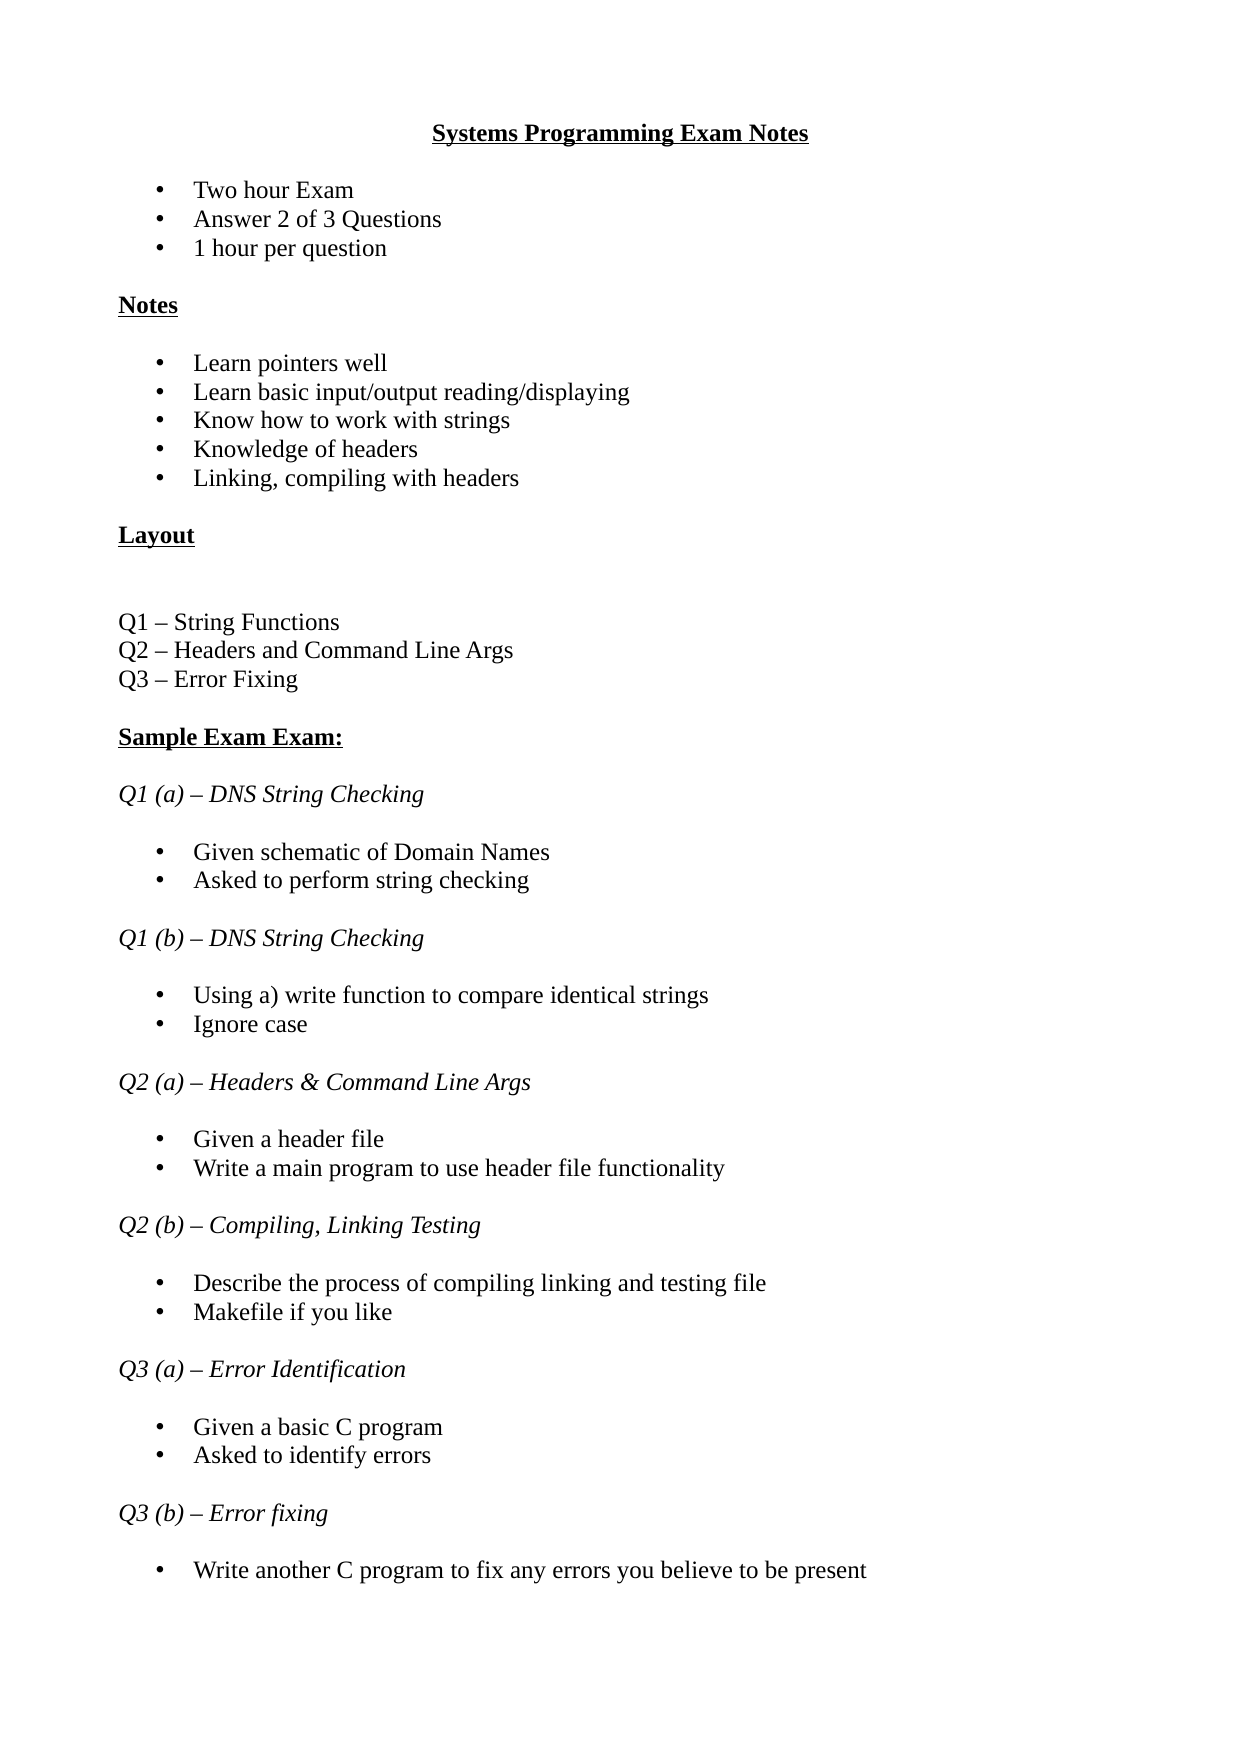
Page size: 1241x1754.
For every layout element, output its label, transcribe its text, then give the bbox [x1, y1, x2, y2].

list Given schematic of Domain Names [156, 837, 1122, 866]
list Ignore case [156, 1009, 1122, 1038]
list Knowledge of headers [156, 434, 1122, 463]
text Q1 – String Functions [118, 607, 1122, 636]
text Q3 – Error Fixing [118, 664, 1122, 693]
list Know how to work with strings [156, 406, 1122, 434]
list Linking, compiling with headers [156, 463, 1122, 492]
list 1 hour per question [156, 233, 1122, 262]
list Given a header file [156, 1124, 1122, 1153]
list Asked to perform string checking [156, 866, 1122, 894]
list Write a main program to use header file functionality [156, 1153, 1122, 1182]
text Systems Programming Exam Notes [118, 118, 1122, 147]
text Q3 (b) – Error fixing [118, 1498, 1122, 1527]
list Describe the process of compiling linking and testing file [156, 1268, 1122, 1297]
list Answer 2 of 3 Questions [156, 204, 1122, 233]
text Q3 (a) – Error Identification [118, 1354, 1122, 1383]
list Makefile if you like [156, 1297, 1122, 1326]
list Given a basic C program [156, 1412, 1122, 1441]
list Learn pointers well [156, 348, 1122, 377]
text Q2 (a) – Headers & Command Line Args [118, 1067, 1122, 1096]
list Learn basic input/output reading/displaying [156, 377, 1122, 406]
list Two hour Exam [156, 176, 1122, 204]
text Q2 (b) – Compiling, Linking Testing [118, 1211, 1122, 1239]
list Write another C program to fix any errors you believe to be present [156, 1556, 1122, 1584]
text Q2 – Headers and Command Line Args [118, 636, 1122, 664]
list Asked to identify errors [156, 1441, 1122, 1469]
text Q1 (a) – DNS String Checking [118, 779, 1122, 808]
text Layout [118, 521, 1122, 549]
list Using a) write function to compare identical strings [156, 981, 1122, 1009]
text Notes [118, 291, 1122, 319]
text Q1 (b) – DNS String Checking [118, 923, 1122, 952]
text Sample Exam Exam: [118, 722, 1122, 751]
